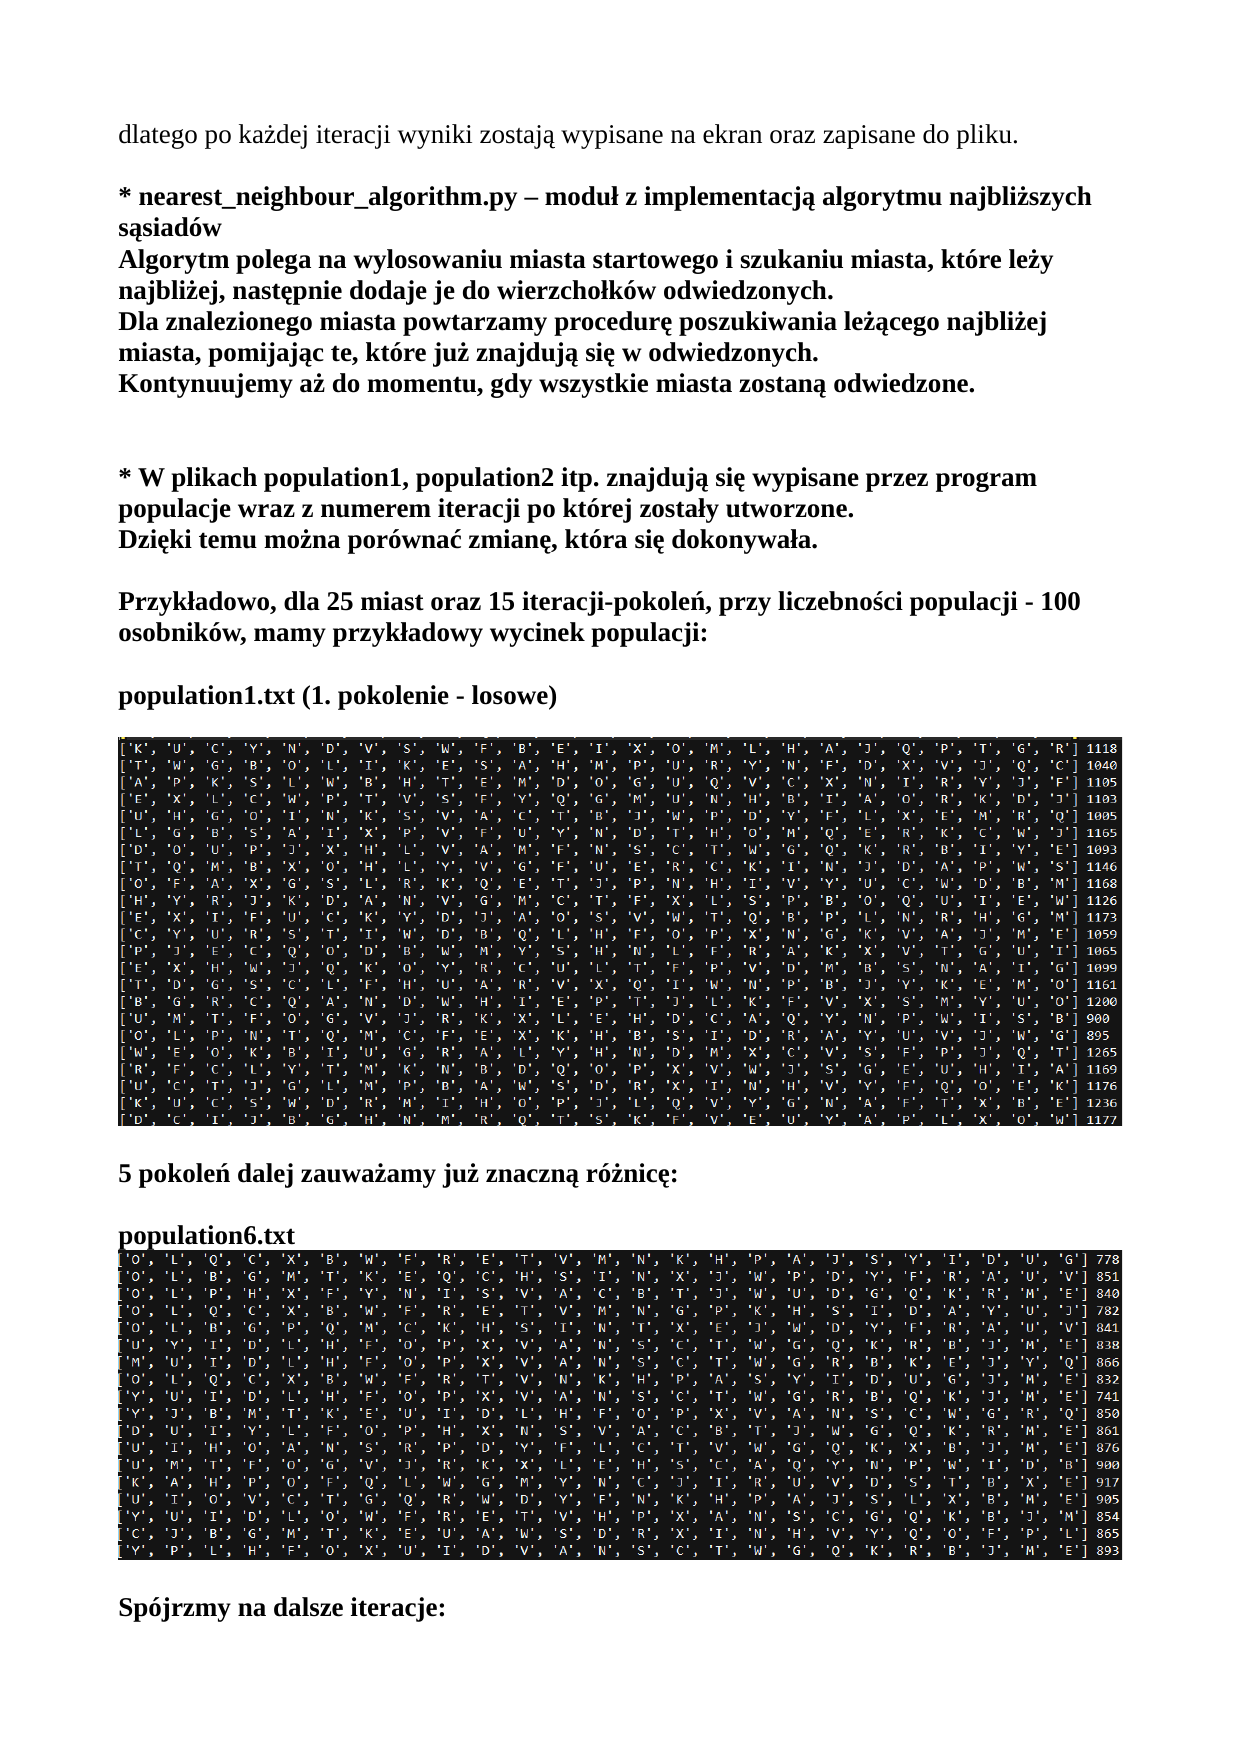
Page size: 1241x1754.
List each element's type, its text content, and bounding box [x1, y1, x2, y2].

text Spójrzmy na dalsze iteracje: [118, 1591, 1122, 1622]
picture [118, 737, 1123, 1126]
text * nearest_neighbour_algorithm.py – moduł z implementacją algorytmu najbliższych sąsiadów [118, 180, 1122, 243]
text population1.txt (1. pokolenie - losowe) [118, 679, 1122, 710]
text Kontynuujemy aż do momentu, gdy wszystkie miasta zostaną odwiedzone. [118, 367, 1122, 398]
picture [118, 1250, 1123, 1560]
text * W plikach population1, population2 itp. znajdują się wypisane przez program populacje wraz z numerem iteracji po której zostały utworzone. [118, 461, 1122, 523]
text Dla znalezionego miasta powtarzamy procedurę poszukiwania leżącego najbliżej miasta, pomijając te, które już znajdują się w odwiedzonych. [118, 305, 1122, 367]
text 5 pokoleń dalej zauważamy już znaczną różnicę: [118, 1157, 1122, 1188]
text Przykładowo, dla 25 miast oraz 15 iteracji-pokoleń, przy liczebności populacji - 100 osobników, mamy przykładowy wycinek populacji: [118, 585, 1122, 648]
text dlatego po każdej iteracji wyniki zostają wypisane na ekran oraz zapisane do pliku. [118, 118, 1122, 149]
text Dzięki temu można porównać zmianę, która się dokonywała. [118, 523, 1122, 554]
text population6.txt [118, 1219, 1122, 1250]
text Algorytm polega na wylosowaniu miasta startowego i szukaniu miasta, które leży najbliżej, następnie dodaje je do wierzchołków odwiedzonych. [118, 243, 1122, 305]
